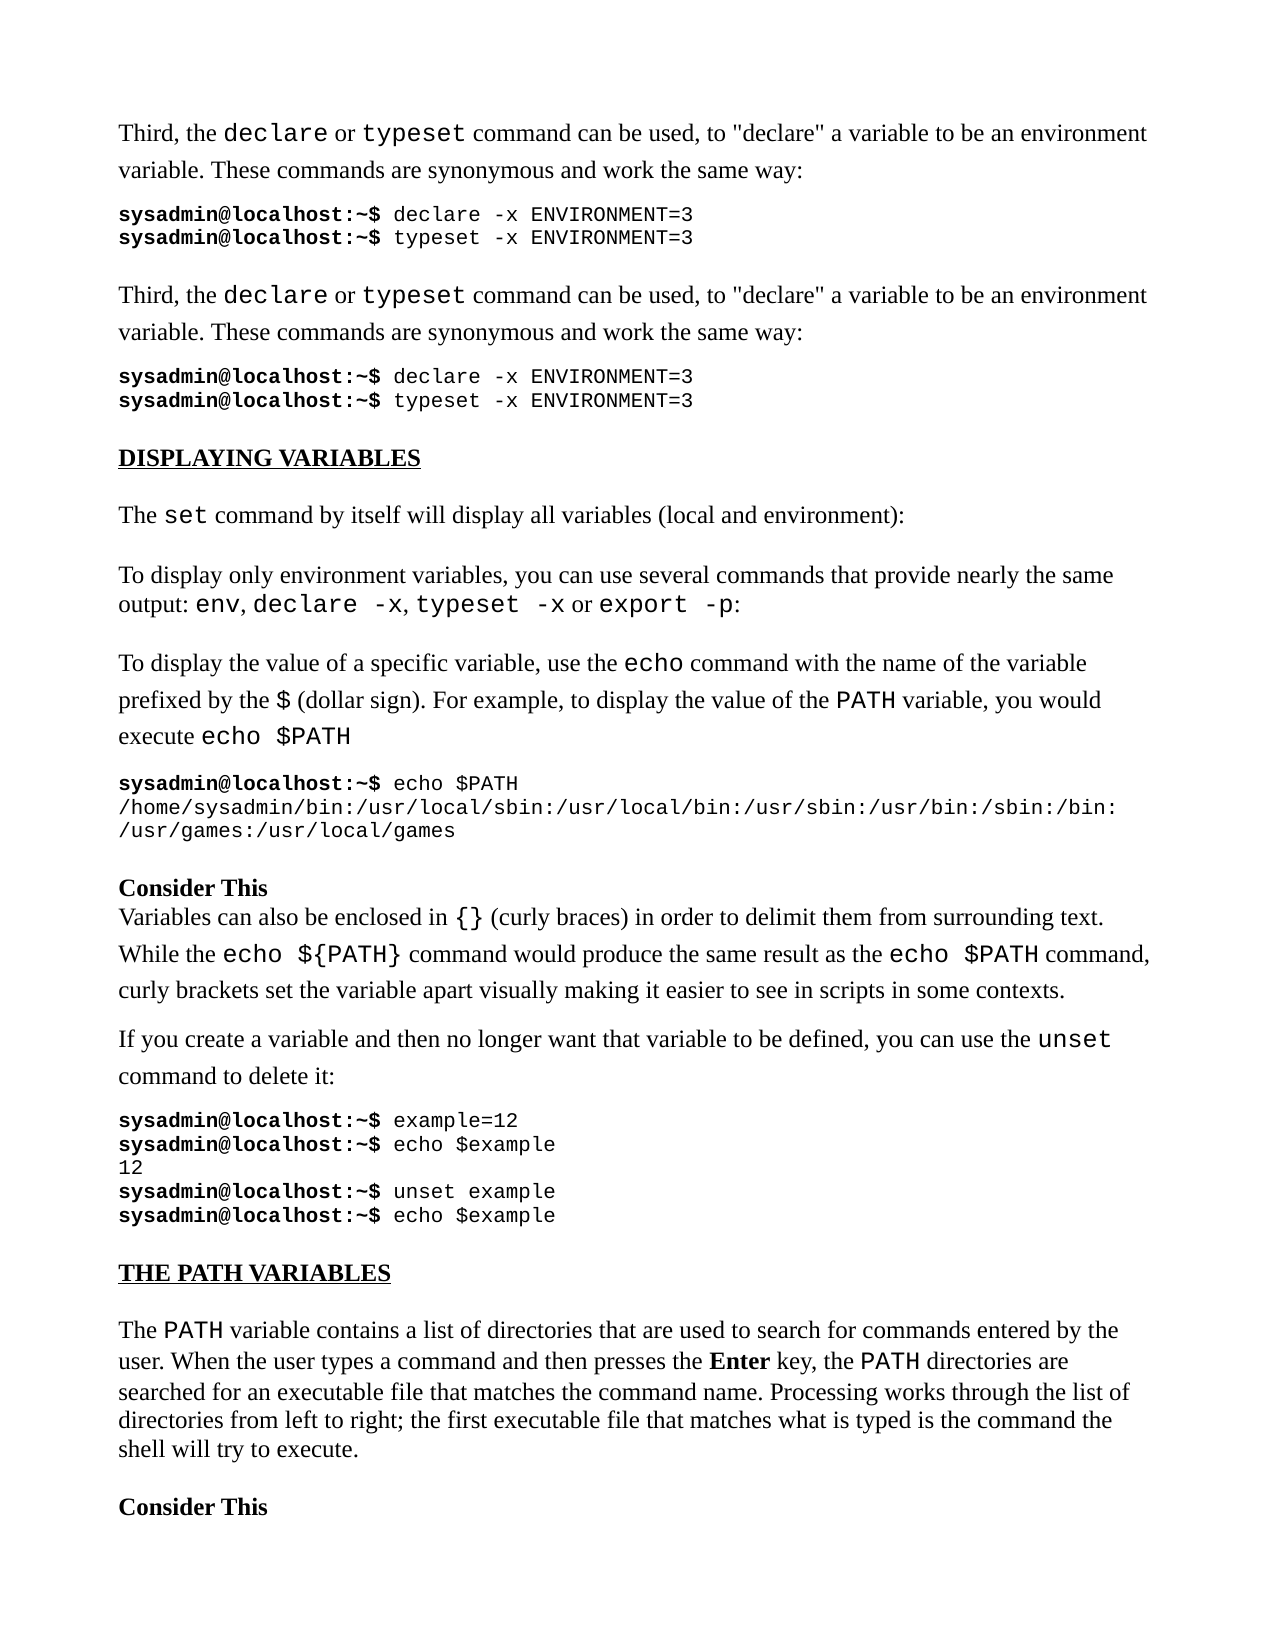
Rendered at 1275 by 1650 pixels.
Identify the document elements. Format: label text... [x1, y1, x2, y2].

text To display the value of a specific variable, use the echo command with the name of the variable prefixed by the $ (dollar sign). For example, to display the value of the PATH variable, you would execute echo $PATH [118, 648, 1157, 752]
text Consider This [118, 1492, 1157, 1521]
text sysadmin@localhost:~$ typeset -x ENVIRONMENT=3 [118, 390, 1157, 413]
text Third, the declare or typeset command can be used, to "declare" a variable to be an environment variable. These commands are synonymous and work the same way: [118, 118, 1157, 183]
text Consider This [118, 873, 1157, 902]
text Third, the declare or typeset command can be used, to "declare" a variable to be an environment variable. These commands are synonymous and work the same way: [118, 281, 1157, 346]
text 12 [118, 1157, 1157, 1181]
text To display only environment variables, you can use several commands that provide nearly the same output: env, declare -x, typeset -x or export -p: [118, 560, 1157, 619]
text sysadmin@localhost:~$ declare -x ENVIRONMENT=3 [118, 366, 1157, 390]
text sysadmin@localhost:~$ echo $example [118, 1134, 1157, 1157]
text sysadmin@localhost:~$ unset example [118, 1181, 1157, 1204]
text sysadmin@localhost:~$ example=12 [118, 1110, 1157, 1134]
text sysadmin@localhost:~$ declare -x ENVIRONMENT=3 [118, 204, 1157, 227]
text /home/sysadmin/bin:/usr/local/sbin:/usr/local/bin:/usr/sbin:/usr/bin:/sbin:/bin: /usr/games:/usr/local/games [118, 797, 1157, 844]
text sysadmin@localhost:~$ echo $example [118, 1204, 1157, 1228]
text THE PATH VARIABLES [118, 1258, 1157, 1286]
text DISPLAYING VARIABLES [118, 443, 1157, 472]
text sysadmin@localhost:~$ echo $PATH [118, 773, 1157, 797]
text If you create a variable and then no longer want that variable to be defined, you can use the unset command to delete it: [118, 1024, 1157, 1090]
text sysadmin@localhost:~$ typeset -x ENVIRONMENT=3 [118, 227, 1157, 251]
text The PATH variable contains a list of directories that are used to search for commands entered by the user. When the user types a command and then presses the Enter key, the PATH directories are searched for an executable file that matches the command name. Processing works through the list of directories from left to right; the first executable file that matches what is typed is the command the shell will try to execute. [118, 1315, 1157, 1463]
text Variables can also be enclosed in {} (curly braces) in order to delimit them from surrounding text. While the echo ${PATH} command would produce the same result as the echo $PATH command, curly brackets set the variable apart visually making it easier to see in scripts in some contexts. [118, 902, 1157, 1004]
text The set command by itself will display all variables (local and environment): [118, 500, 1157, 531]
